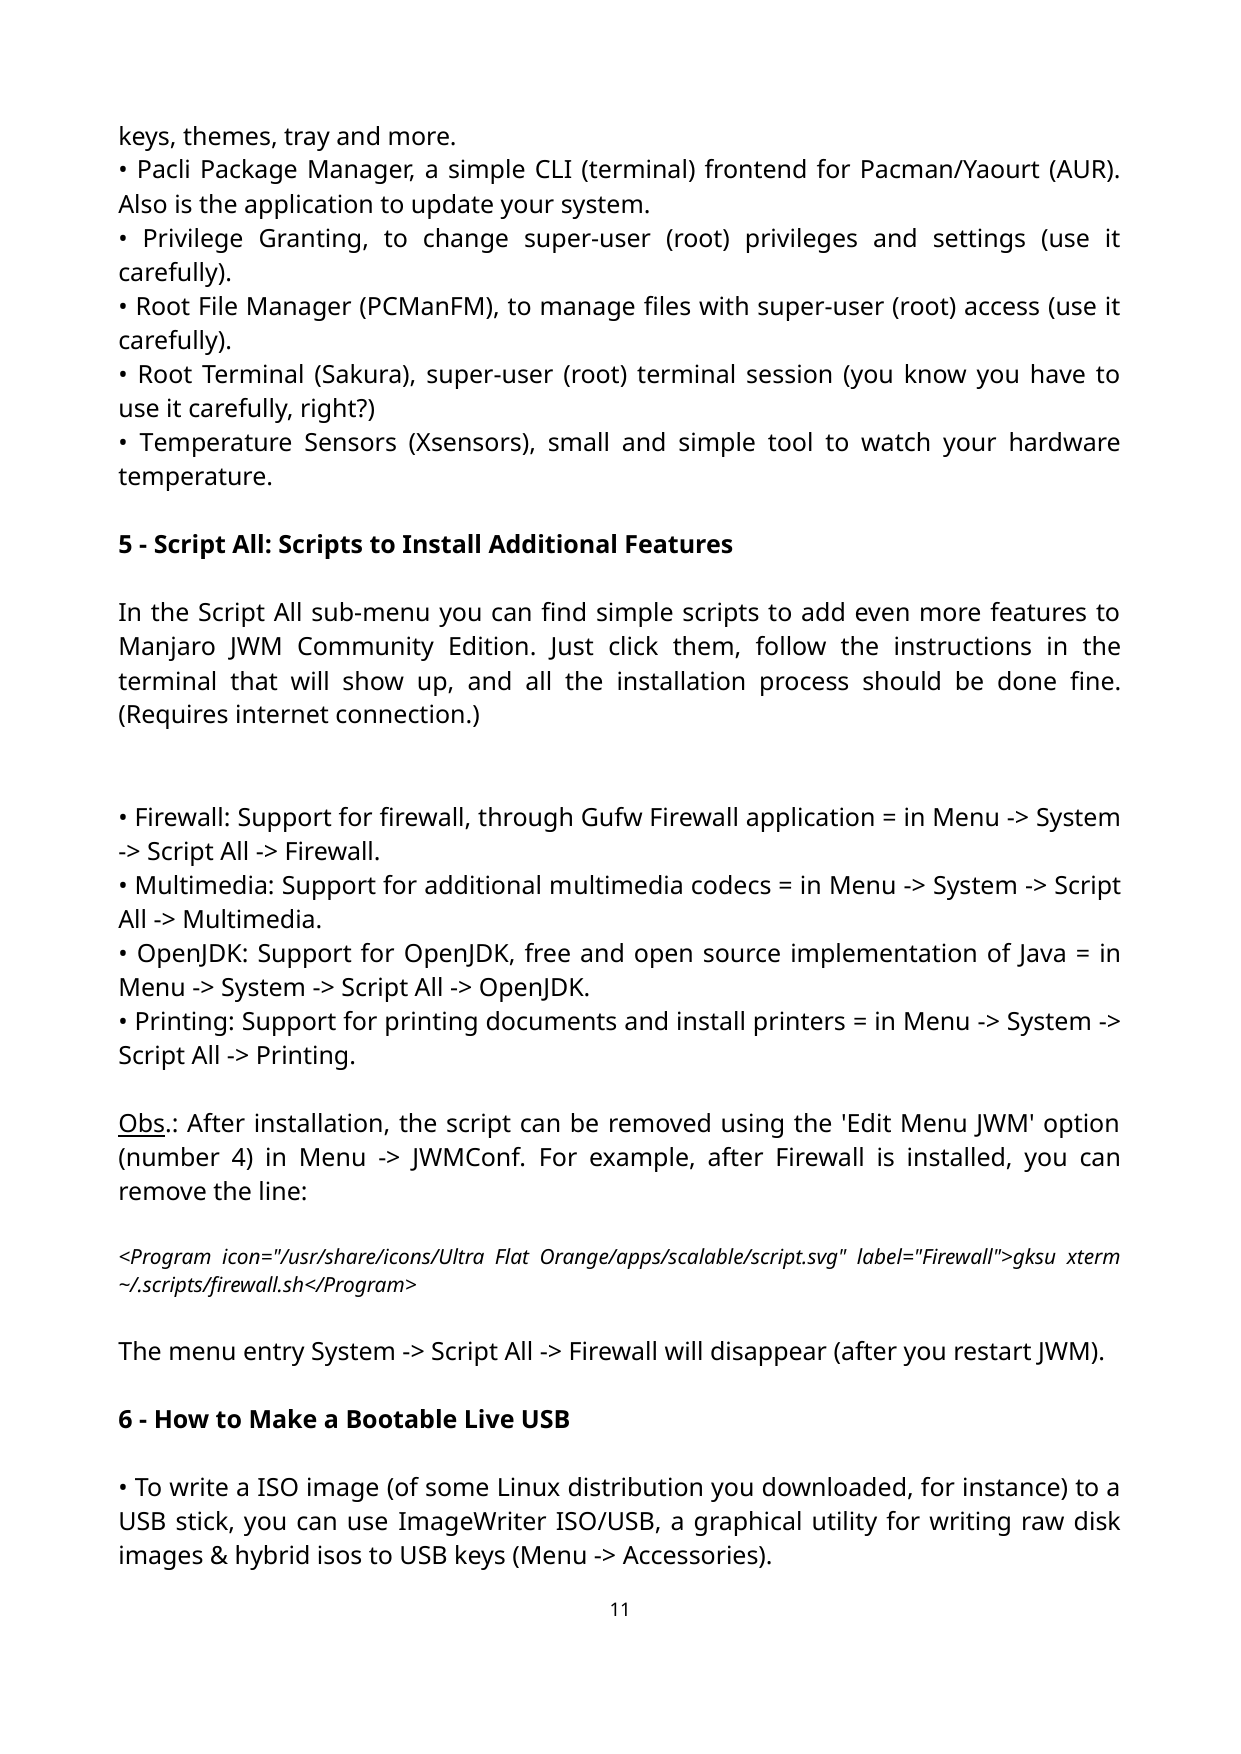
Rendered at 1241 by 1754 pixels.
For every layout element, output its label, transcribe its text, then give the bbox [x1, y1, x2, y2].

subtitle 5 - Script All: Scripts to Install Additional Features [118, 527, 1122, 561]
text In the Script All sub-menu you can find simple scripts to add even more features to Manjaro JWM Community Edition. Just click them, follow the instructions in the terminal that will show up, and all the installation process should be done fine. (Requires internet connection.) [118, 595, 1122, 731]
text • To write a ISO image (of some Linux distribution you downloaded, for instance) to a USB stick, you can use ImageWriter ISO/USB, a graphical utility for writing raw disk images & hybrid isos to USB keys (Menu -> Accessories). [118, 1469, 1122, 1572]
text • Root Terminal (Sakura), super-user (root) terminal session (you know you have to use it carefully, right?) [118, 357, 1122, 425]
text • OpenJDK: Support for OpenJDK, free and open source implementation of Java = in Menu -> System -> Script All -> OpenJDK. [118, 936, 1122, 1004]
text • Temperature Sensors (Xsensors), small and simple tool to watch your hardware temperature. [118, 425, 1122, 493]
text Obs.: After installation, the script can be removed using the 'Edit Menu JWM' option (number 4) in Menu -> JWMConf. For example, after Firewall is installed, you can remove the line: [118, 1106, 1122, 1208]
text keys, themes, tray and more. [118, 118, 1122, 152]
text • Firewall: Support for firewall, through Gufw Firewall application = in Menu -> System -> Script All -> Firewall. [118, 799, 1122, 867]
text • Printing: Support for printing documents and install printers = in Menu -> System -> Script All -> Printing. [118, 1004, 1122, 1072]
text • Root File Manager (PCManFM), to manage files with super-user (root) access (use it carefully). [118, 288, 1122, 357]
text • Multimedia: Support for additional multimedia codecs = in Menu -> System -> Script All -> Multimedia. [118, 867, 1122, 936]
text • Privilege Granting, to change super-user (root) privileges and settings (use it carefully). [118, 220, 1122, 288]
text The menu entry System -> Script All -> Firewall will disappear (after you restart JWM). [118, 1333, 1122, 1367]
subtitle 6 - How to Make a Bootable Live USB [118, 1401, 1122, 1435]
text <Program icon="/usr/share/icons/Ultra Flat Orange/apps/scalable/script.svg" label="Firewall">gksu xterm ~/.scripts/firewall.sh</Program> [118, 1242, 1122, 1299]
text • Pacli Package Manager, a simple CLI (terminal) frontend for Pacman/Yaourt (AUR). Also is the application to update your system. [118, 152, 1122, 220]
